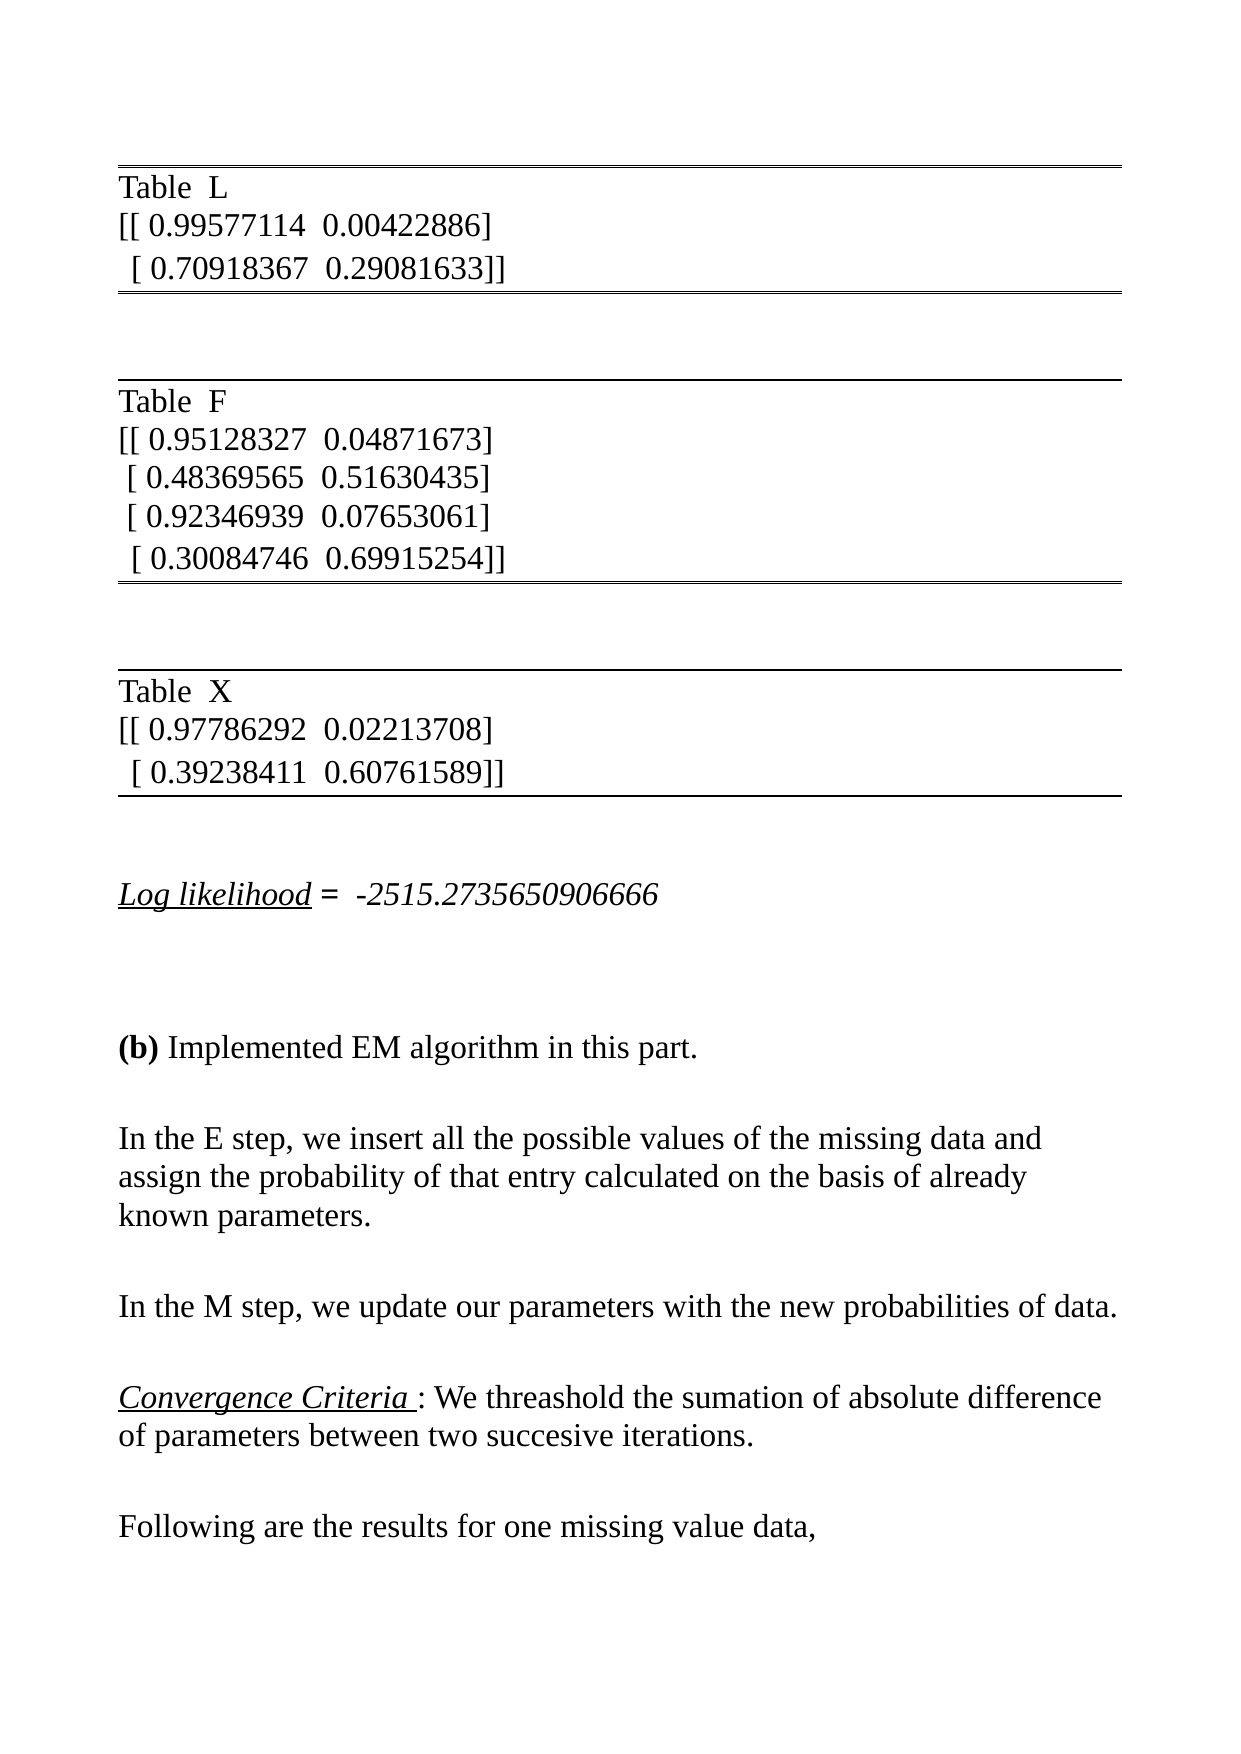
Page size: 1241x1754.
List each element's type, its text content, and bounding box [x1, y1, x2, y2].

text [[ 0.99577114 0.00422886] [118, 206, 1122, 244]
text Table F [118, 381, 1122, 419]
text Convergence Criteria : We threashold the sumation of absolute difference of parameters between two succesive iterations. [118, 1377, 1122, 1453]
text [ 0.48369565 0.51630435] [118, 458, 1122, 496]
text Table X [118, 671, 1122, 709]
text Table L [118, 168, 1122, 206]
text [ 0.30084746 0.69915254]] [118, 534, 1122, 581]
text [ 0.92346939 0.07653061] [118, 496, 1122, 534]
text (b) Implemented EM algorithm in this part. [118, 1027, 1122, 1065]
text [ 0.70918367 0.29081633]] [118, 244, 1122, 291]
text Following are the results for one missing value data, [118, 1506, 1122, 1544]
text [ 0.39238411 0.60761589]] [118, 748, 1122, 795]
text In the M step, we update our parameters with the new probabilities of data. [118, 1286, 1122, 1324]
text Log likelihood = -2515.2735650906666 [118, 874, 1122, 912]
text [[ 0.95128327 0.04871673] [118, 419, 1122, 458]
text In the E step, we insert all the possible values of the missing data and assign the probability of that entry calculated on the basis of already known parameters. [118, 1118, 1122, 1233]
text [[ 0.97786292 0.02213708] [118, 709, 1122, 748]
